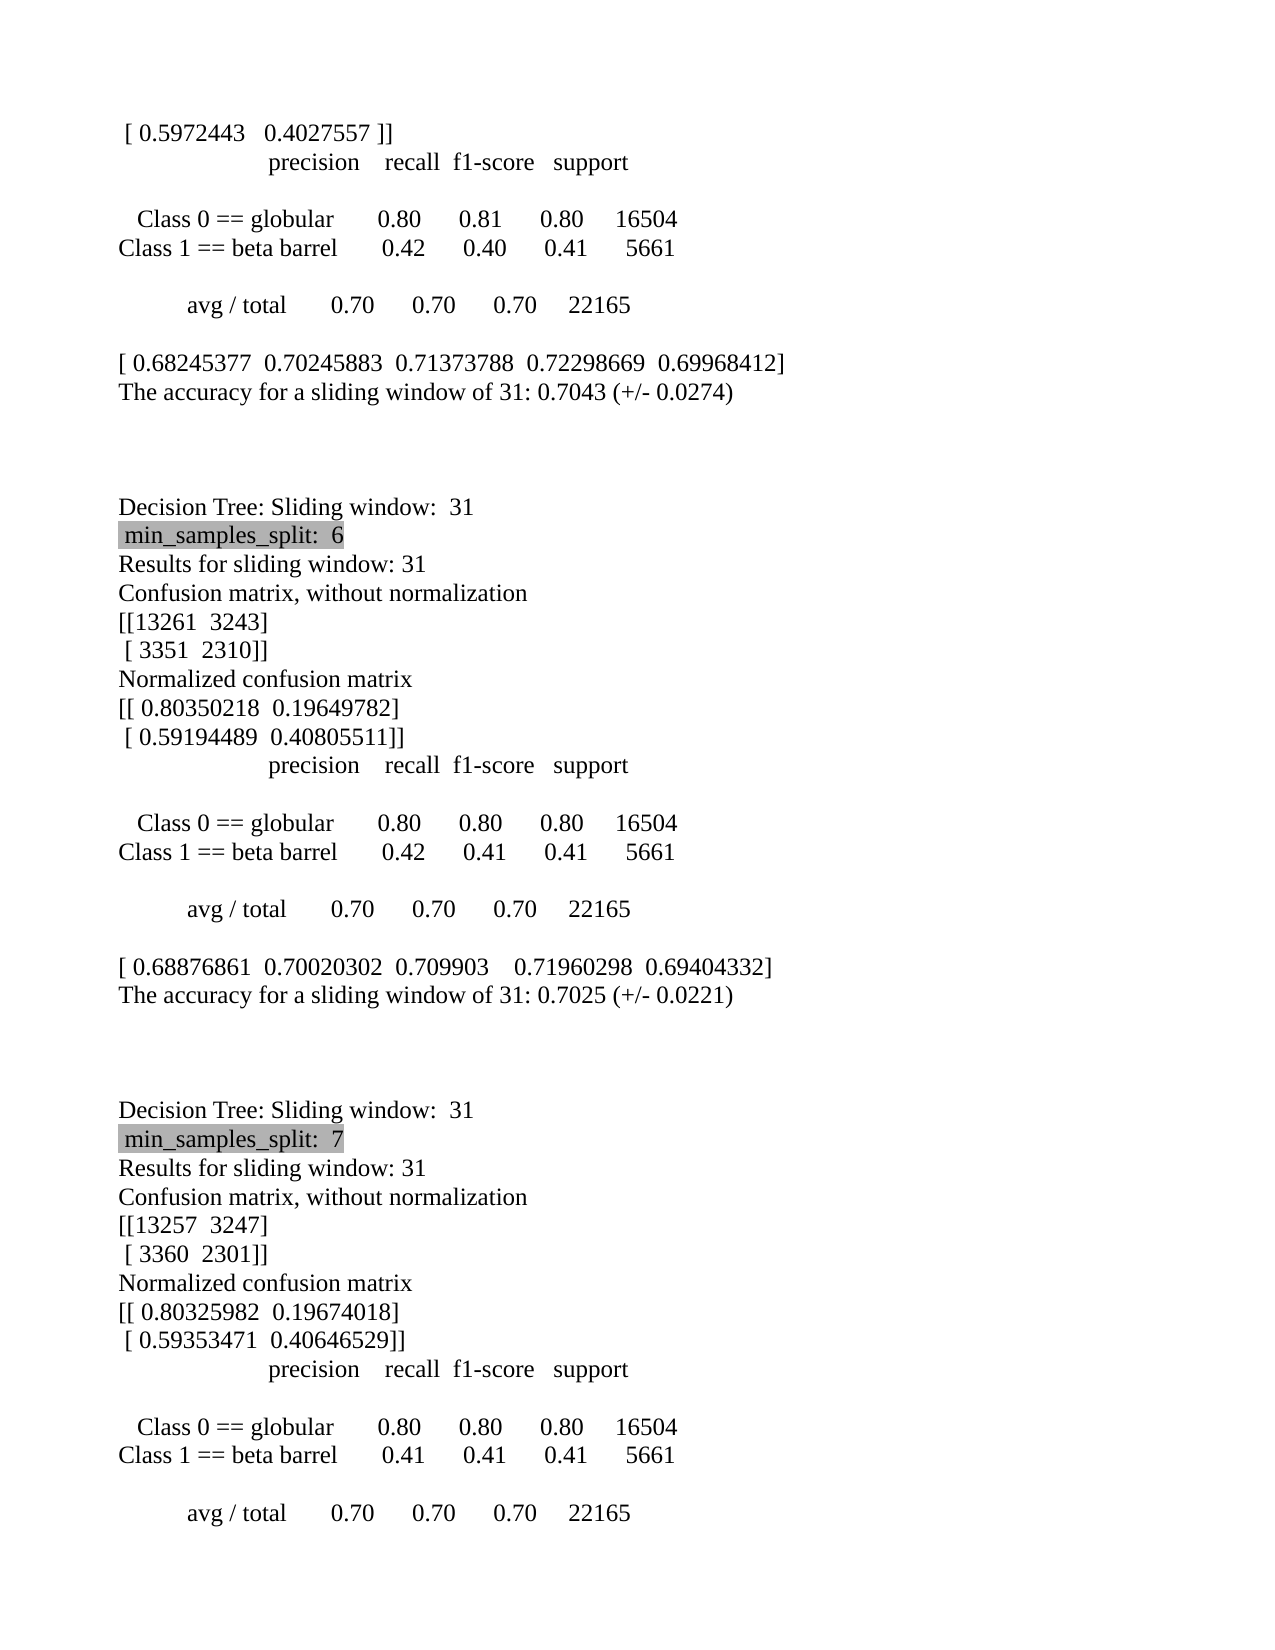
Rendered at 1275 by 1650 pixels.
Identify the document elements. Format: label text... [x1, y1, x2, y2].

text Class 0 == globular 0.80 0.80 0.80 16504 [118, 1412, 1157, 1441]
text [ 0.5972443 0.4027557 ]] [118, 118, 1157, 147]
text precision recall f1-score support [118, 147, 1157, 176]
text [ 3351 2310]] [118, 636, 1157, 664]
text [ 0.59353471 0.40646529]] [118, 1326, 1157, 1354]
text Class 0 == globular 0.80 0.81 0.80 16504 [118, 204, 1157, 233]
text Class 1 == beta barrel 0.42 0.41 0.41 5661 [118, 837, 1157, 866]
text Normalized confusion matrix [118, 664, 1157, 693]
text [ 0.68876861 0.70020302 0.709903 0.71960298 0.69404332] [118, 952, 1157, 981]
text [[13257 3247] [118, 1211, 1157, 1239]
text [ 3360 2301]] [118, 1239, 1157, 1268]
text [ 0.59194489 0.40805511]] [118, 722, 1157, 751]
text [ 0.68245377 0.70245883 0.71373788 0.72298669 0.69968412] [118, 348, 1157, 377]
text Confusion matrix, without normalization [118, 578, 1157, 607]
text Class 0 == globular 0.80 0.80 0.80 16504 [118, 808, 1157, 837]
text Confusion matrix, without normalization [118, 1182, 1157, 1211]
text Normalized confusion matrix [118, 1268, 1157, 1297]
text Decision Tree: Sliding window: 31 [118, 492, 1157, 521]
text precision recall f1-score support [118, 751, 1157, 779]
text Class 1 == beta barrel 0.42 0.40 0.41 5661 [118, 233, 1157, 262]
text Class 1 == beta barrel 0.41 0.41 0.41 5661 [118, 1441, 1157, 1469]
text Results for sliding window: 31 [118, 549, 1157, 578]
text [[ 0.80350218 0.19649782] [118, 693, 1157, 722]
text The accuracy for a sliding window of 31: 0.7025 (+/- 0.0221) [118, 981, 1157, 1009]
text The accuracy for a sliding window of 31: 0.7043 (+/- 0.0274) [118, 377, 1157, 406]
text [[13261 3243] [118, 607, 1157, 636]
text Results for sliding window: 31 [118, 1153, 1157, 1182]
text min_samples_split: 7 [118, 1124, 1157, 1153]
text precision recall f1-score support [118, 1354, 1157, 1383]
text avg / total 0.70 0.70 0.70 22165 [118, 291, 1157, 319]
text avg / total 0.70 0.70 0.70 22165 [118, 894, 1157, 923]
text min_samples_split: 6 [118, 521, 1157, 549]
text Decision Tree: Sliding window: 31 [118, 1096, 1157, 1124]
text avg / total 0.70 0.70 0.70 22165 [118, 1498, 1157, 1527]
text [[ 0.80325982 0.19674018] [118, 1297, 1157, 1326]
